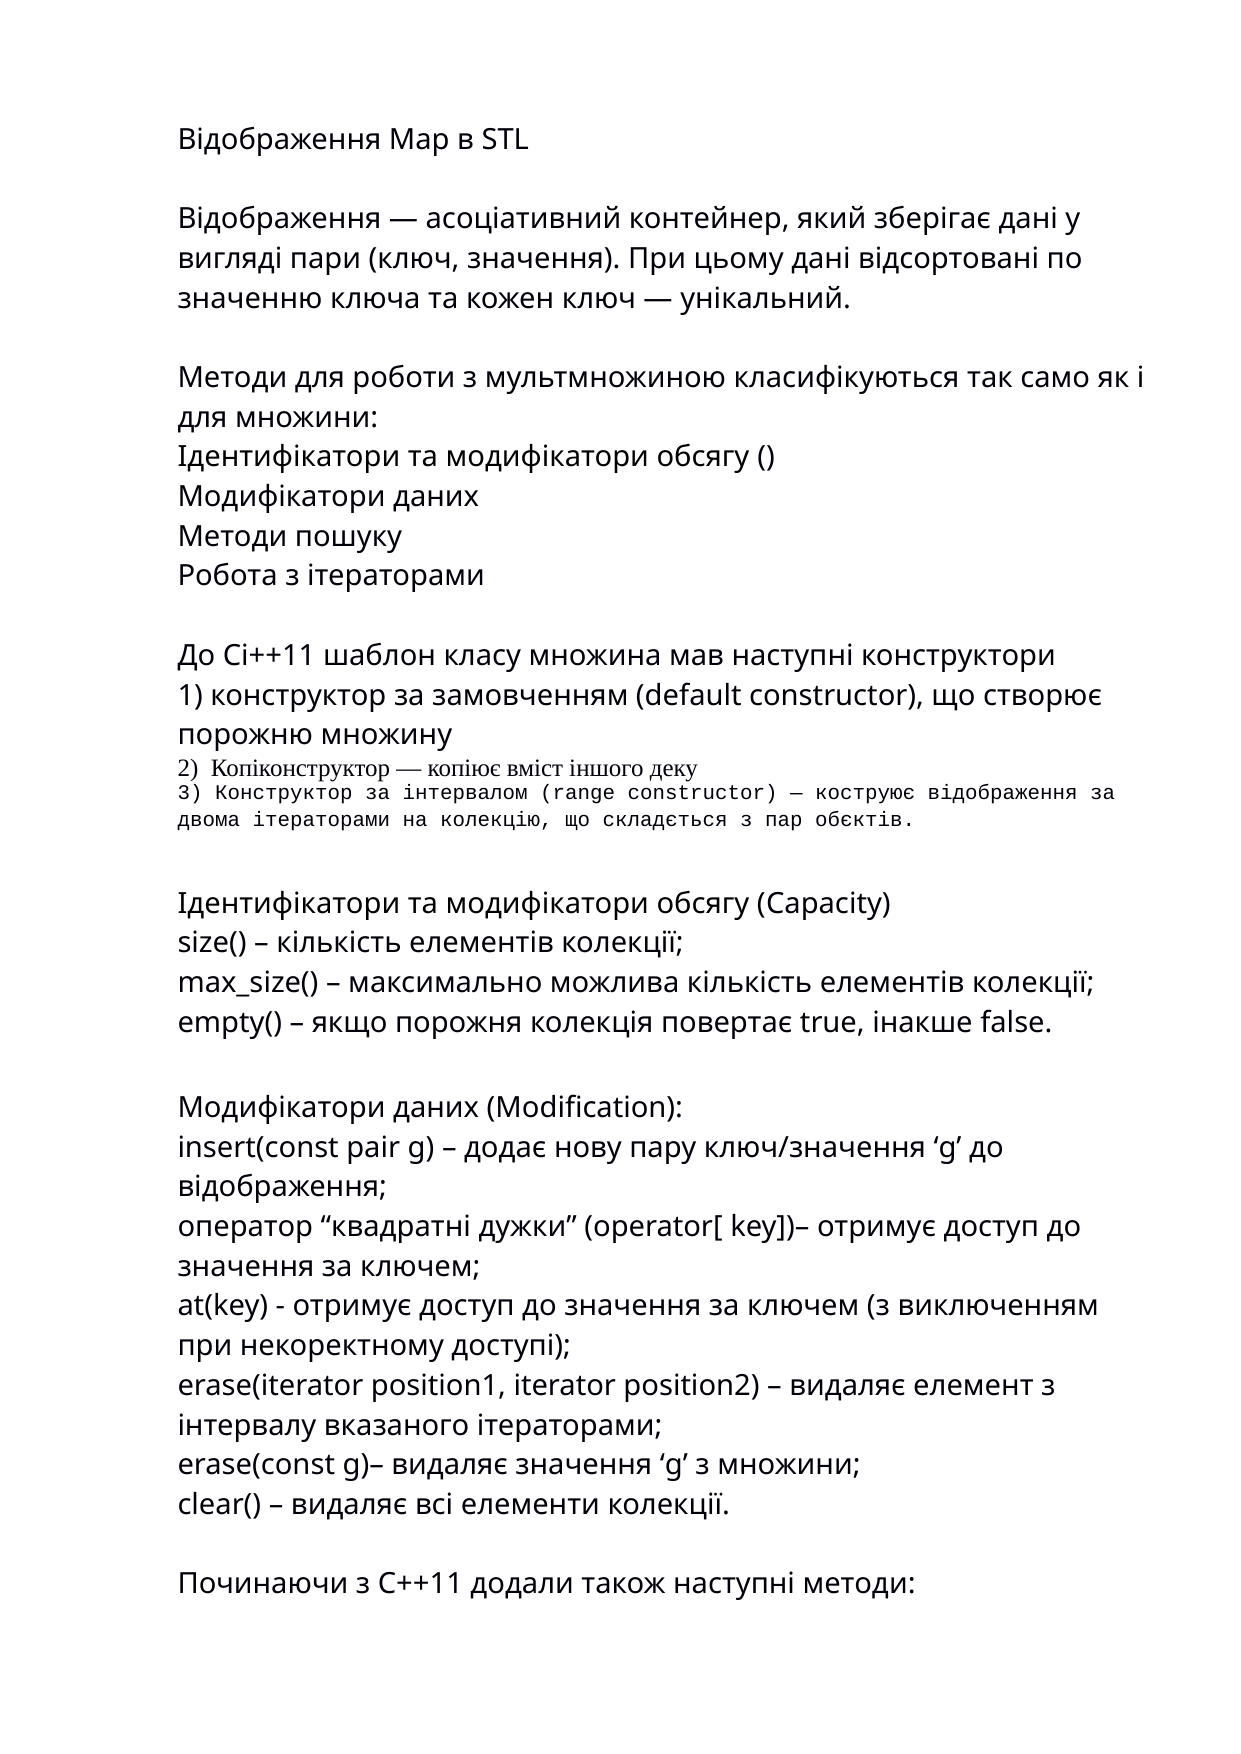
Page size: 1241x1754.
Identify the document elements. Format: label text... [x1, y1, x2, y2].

text erase(iterator position1, iterator position2) – видаляє елемент з інтервалу вказаного ітераторами; [177, 1364, 1152, 1443]
text Модифікатори даних (Modification): [177, 1086, 1152, 1126]
text Модифікатори даних [177, 475, 1152, 515]
text insert(const pair g) – додає нову пару ключ/значення ‘g’ до відображення; [177, 1126, 1152, 1205]
text Методи для роботи з мультмножиною класифікуються так само як і для множини: [177, 356, 1152, 436]
text Робота з ітераторами [177, 555, 1152, 594]
text 3) Конструктор за інтервалом (range constructor) — коструює відображення за двома ітераторами на колекцію, що складється з пар обєктів. [177, 782, 1152, 833]
subtitle 1) конструктор за замовченням (default constructor), що створює порожню множину [177, 674, 1152, 753]
text оператор “квадратні дужки” (operator[ key])– отримує доступ до значення за ключем; [177, 1205, 1152, 1285]
text До Сі++11 шаблон класу множина мав наступні конструктори [177, 634, 1152, 674]
text at(key) - отримує доступ до значення за ключем (з виключенням при некоректному доступі); [177, 1285, 1152, 1364]
text max_size() – максимально можлива кількість елементів колекції; [177, 961, 1152, 1001]
text Ідентифікатори та модифікатори обсягу () [177, 436, 1152, 475]
text Ідентифікатори та модифікатори обсягу (Capacity) [177, 882, 1152, 922]
text clear() – видаляє всі елементи колекції. [177, 1483, 1152, 1523]
text empty() – якщо порожня колекція повертає true, інакше false. [177, 1001, 1152, 1041]
text erase(const g)– видаляє значення ‘g’ з множини; [177, 1443, 1152, 1483]
text size() – кількість елементів колекції; [177, 922, 1152, 961]
text Відображення — асоціативний контейнер, який зберігає дані у вигляді пари (ключ, значення). При цьому дані відсортовані по значенню ключа та кожен ключ — унікальний. [177, 197, 1152, 317]
text Відображення Map в STL [177, 118, 1152, 158]
text Починаючи з C++11 додали також наступні методи: [177, 1562, 1152, 1602]
text Методи пошуку [177, 515, 1152, 555]
subtitle 2) Копіконструктор — копіює вміст іншого деку [177, 753, 1152, 782]
